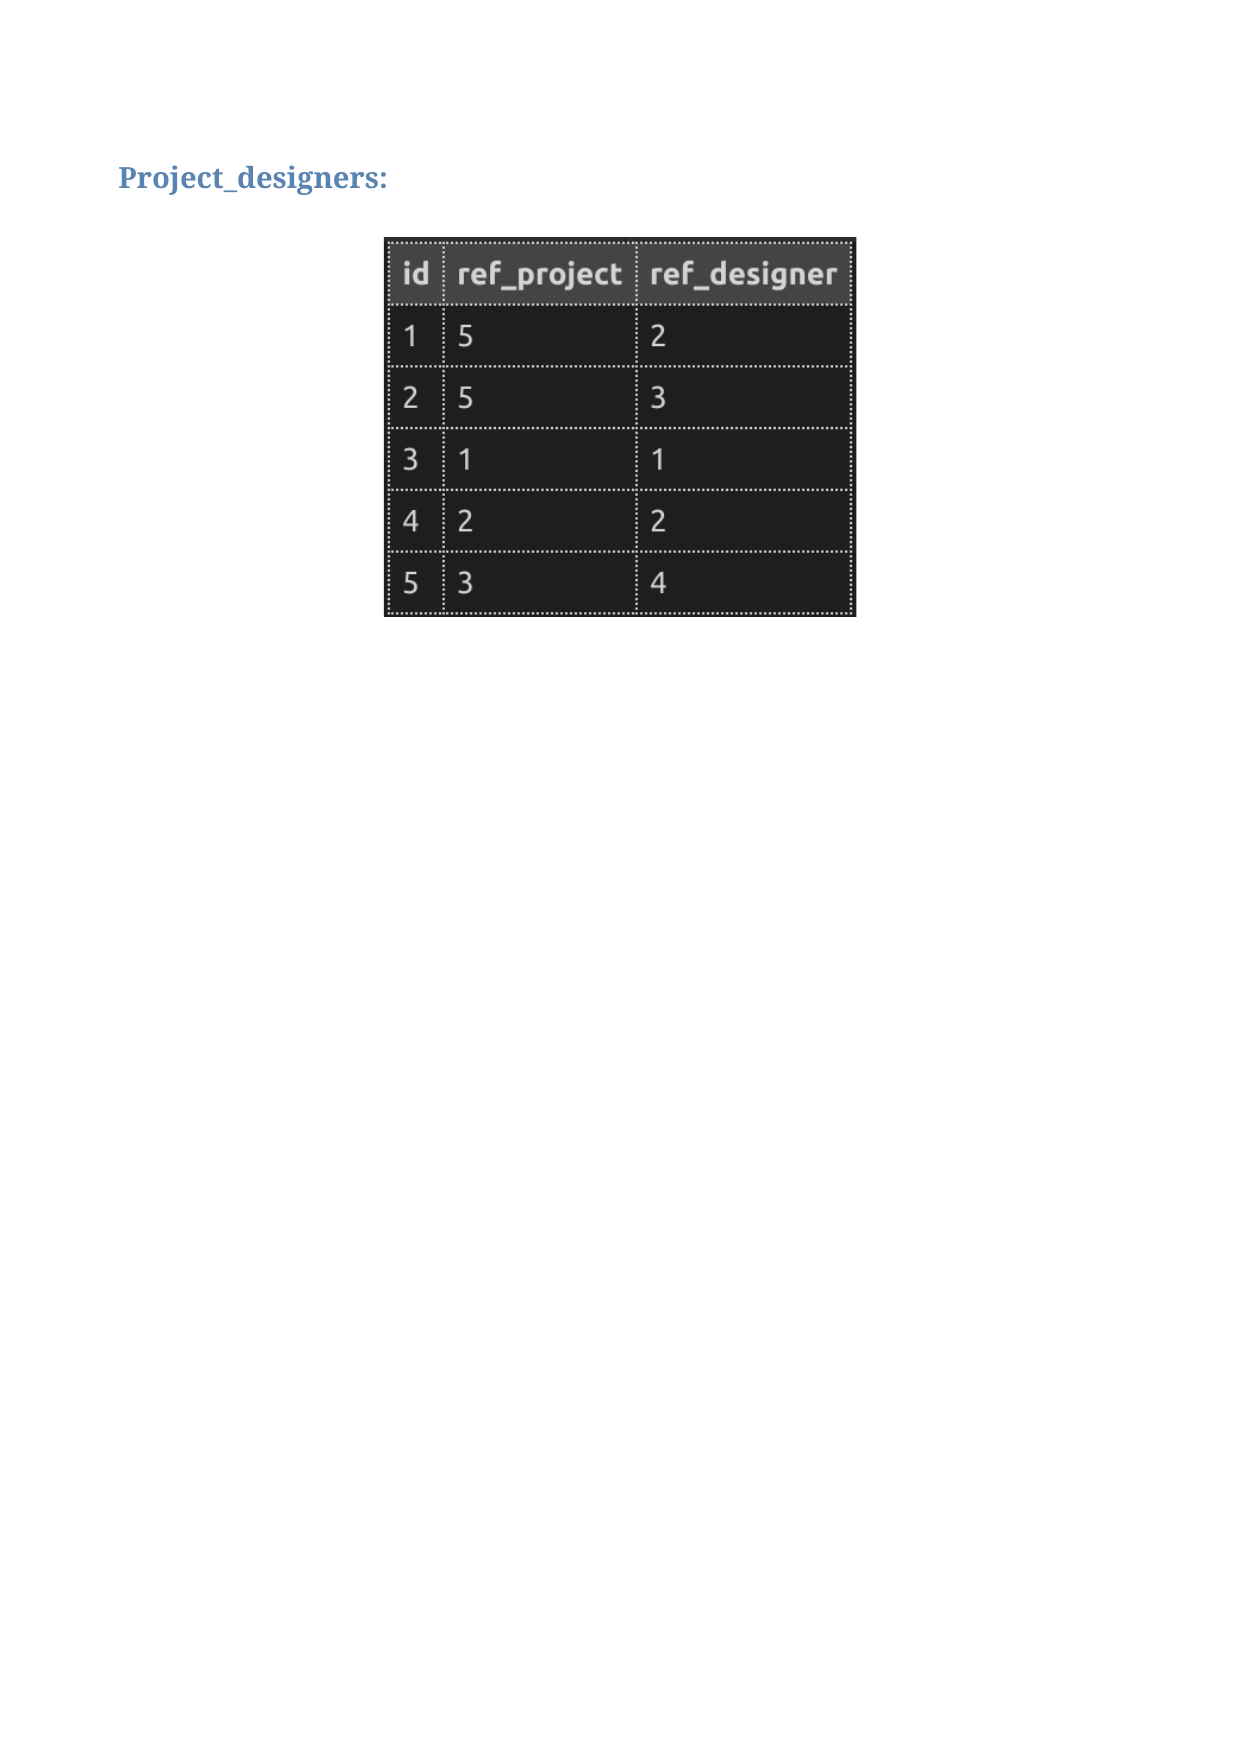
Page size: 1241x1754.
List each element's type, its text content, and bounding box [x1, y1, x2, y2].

text Project_designers: [118, 118, 1122, 197]
picture [383, 237, 857, 617]
